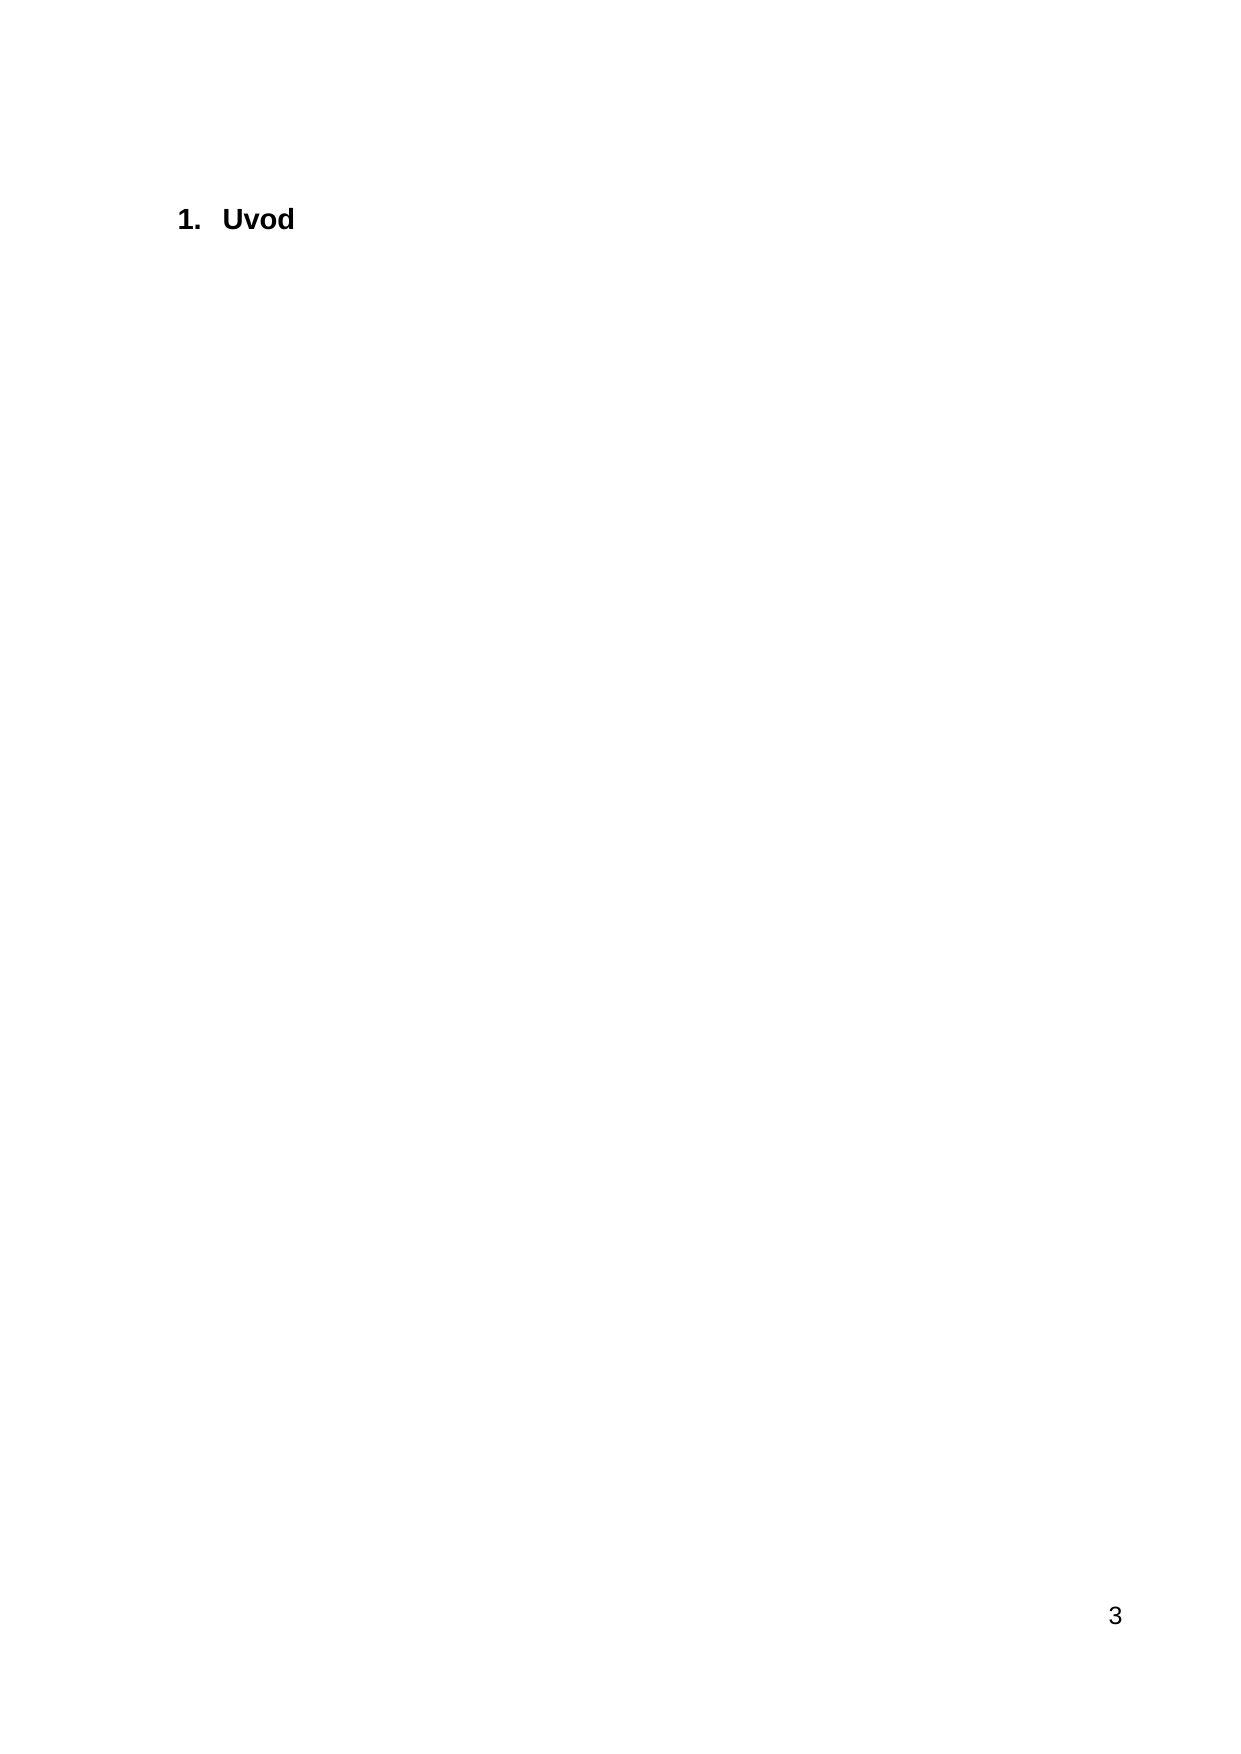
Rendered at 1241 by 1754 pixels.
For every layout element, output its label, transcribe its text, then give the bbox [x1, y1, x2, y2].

subtitle Uvod [177, 202, 1122, 236]
